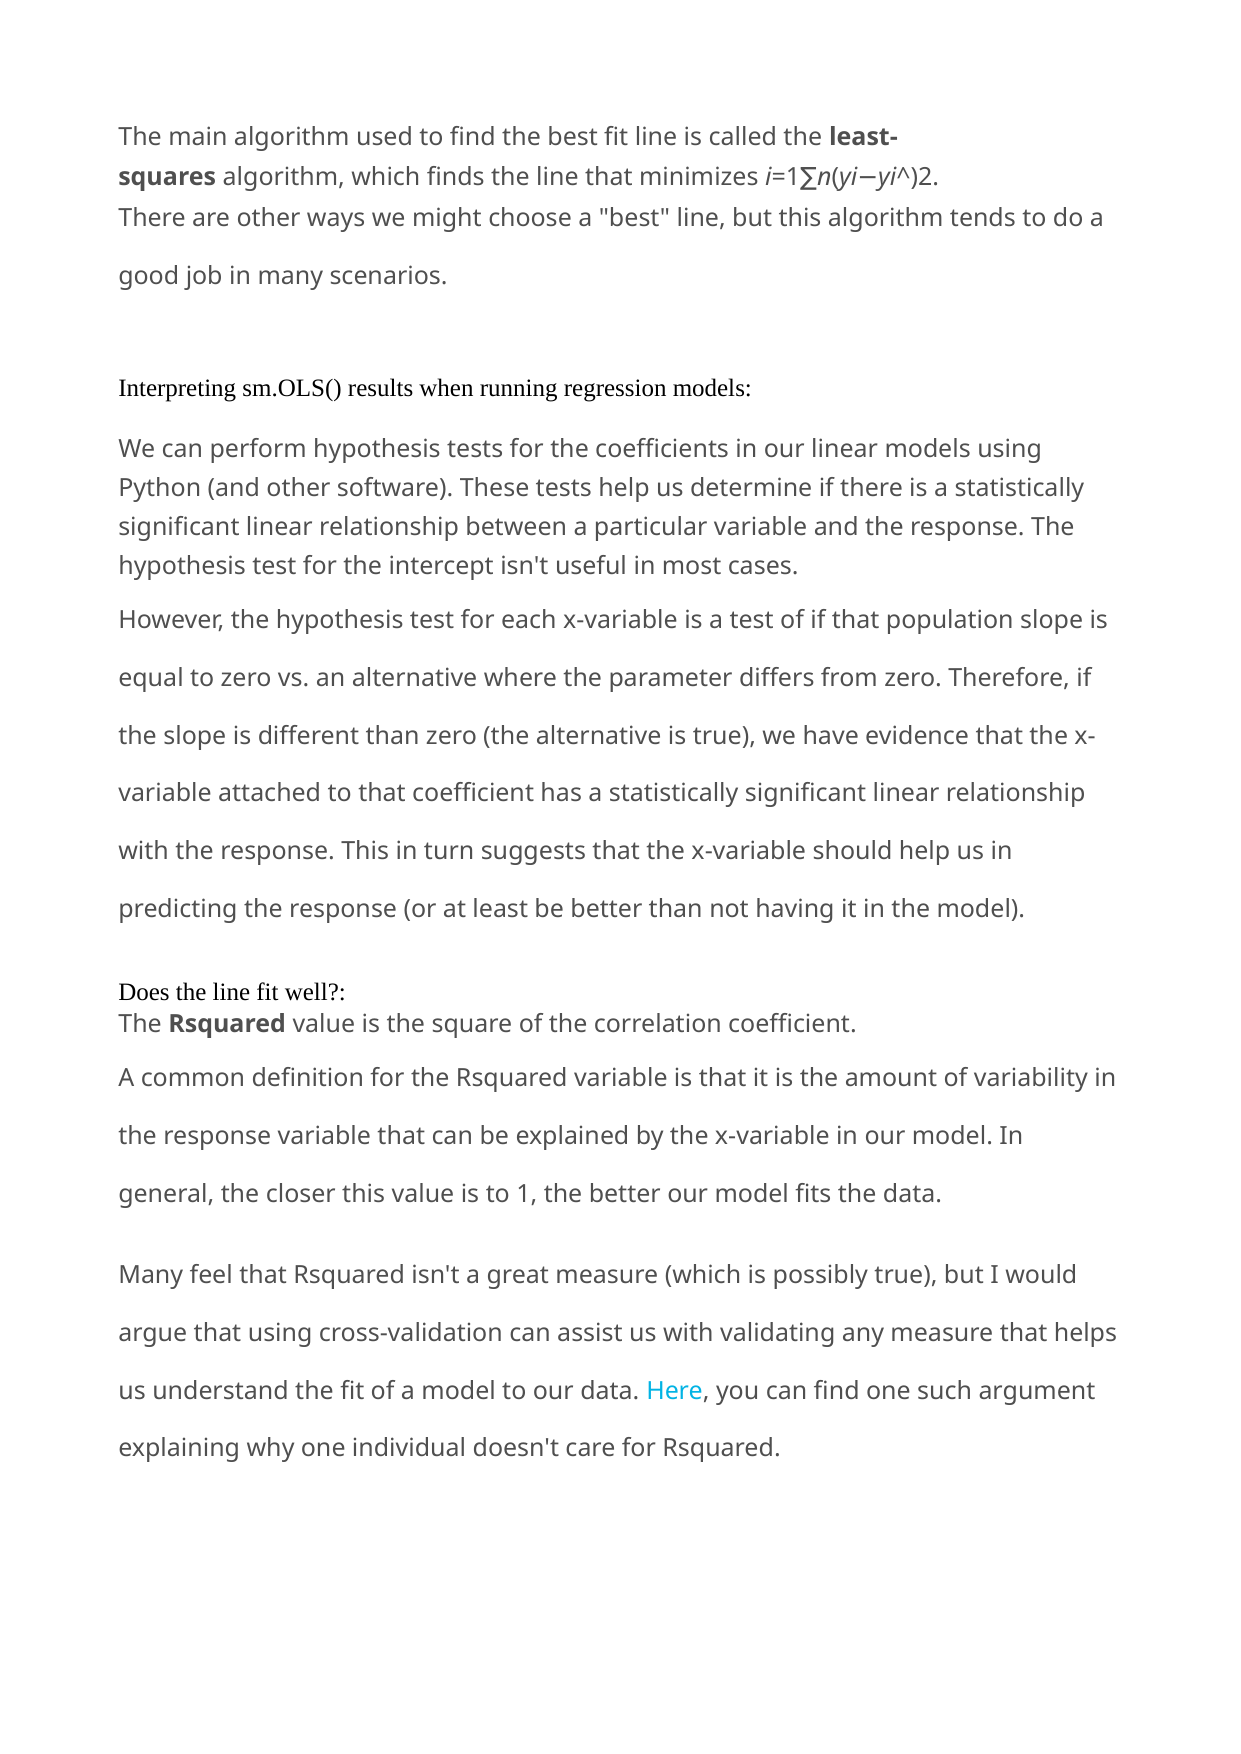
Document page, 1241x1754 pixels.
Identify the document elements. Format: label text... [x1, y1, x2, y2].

text We can perform hypothesis tests for the coefficients in our linear models using Python (and other software). These tests help us determine if there is a statistically significant linear relationship between a particular variable and the response. The hypothesis test for the intercept isn't useful in most cases. [118, 430, 1122, 582]
text Many feel that Rsquared isn't a great measure (which is possibly true), but I would argue that using cross-validation can assist us with validating any measure that helps us understand the fit of a model to our data. Here, you can find one such argument explaining why one individual doesn't care for Rsquared. [118, 1257, 1122, 1464]
text A common definition for the Rsquared variable is that it is the amount of variability in the response variable that can be explained by the x-variable in our model. In general, the closer this value is to 1, the better our model fits the data. [118, 1060, 1122, 1209]
text Does the line fit well?: [118, 977, 1122, 1006]
text However, the hypothesis test for each x-variable is a test of if that population slope is equal to zero vs. an alternative where the parameter differs from zero. Therefore, if the slope is different than zero (the alternative is true), we have evidence that the x-variable attached to that coefficient has a statistically significant linear relationship with the response. This in turn suggests that the x-variable should help us in predicting the response (or at least be better than not having it in the model). [118, 602, 1122, 925]
text There are other ways we might choose a "best" line, but this algorithm tends to do a good job in many scenarios. [118, 200, 1122, 292]
text The main algorithm used to find the best fit line is called the least-squares algorithm, which finds the line that minimizes i=1∑n​(yi​−yi​^​)2. [118, 118, 1122, 193]
text Interpreting sm.OLS() results when running regression models: [118, 373, 1122, 402]
text The Rsquared value is the square of the correlation coefficient. [118, 1006, 1122, 1040]
